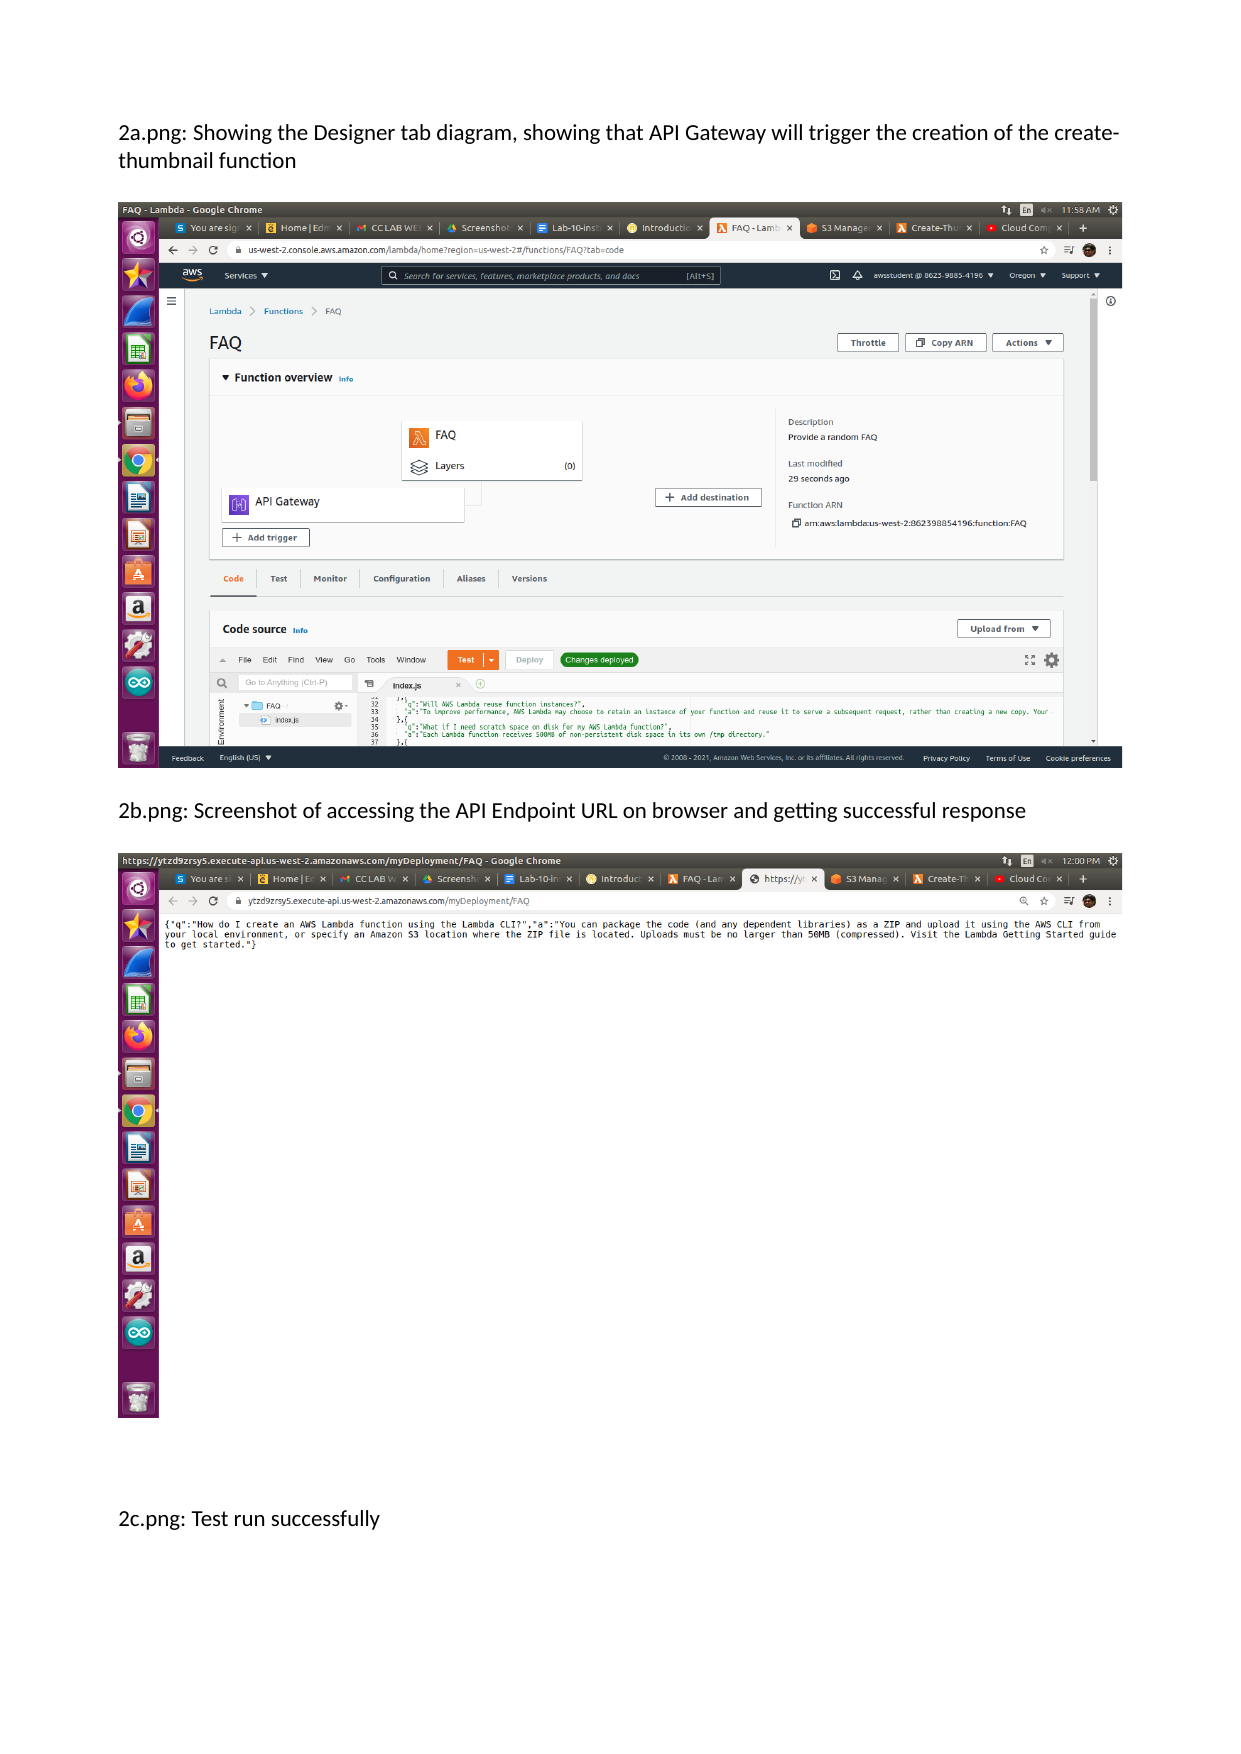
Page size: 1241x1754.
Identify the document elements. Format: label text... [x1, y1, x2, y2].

text 2c.png: Test run successfully [118, 1504, 1122, 1532]
picture [118, 853, 1123, 1418]
text 2a.png: Showing the Designer tab diagram, showing that API Gateway will trigger the creation of the create-thumbnail function [118, 118, 1122, 174]
picture [118, 202, 1123, 768]
text 2b.png: Screenshot of accessing the API Endpoint URL on browser and getting successful response [118, 796, 1122, 824]
